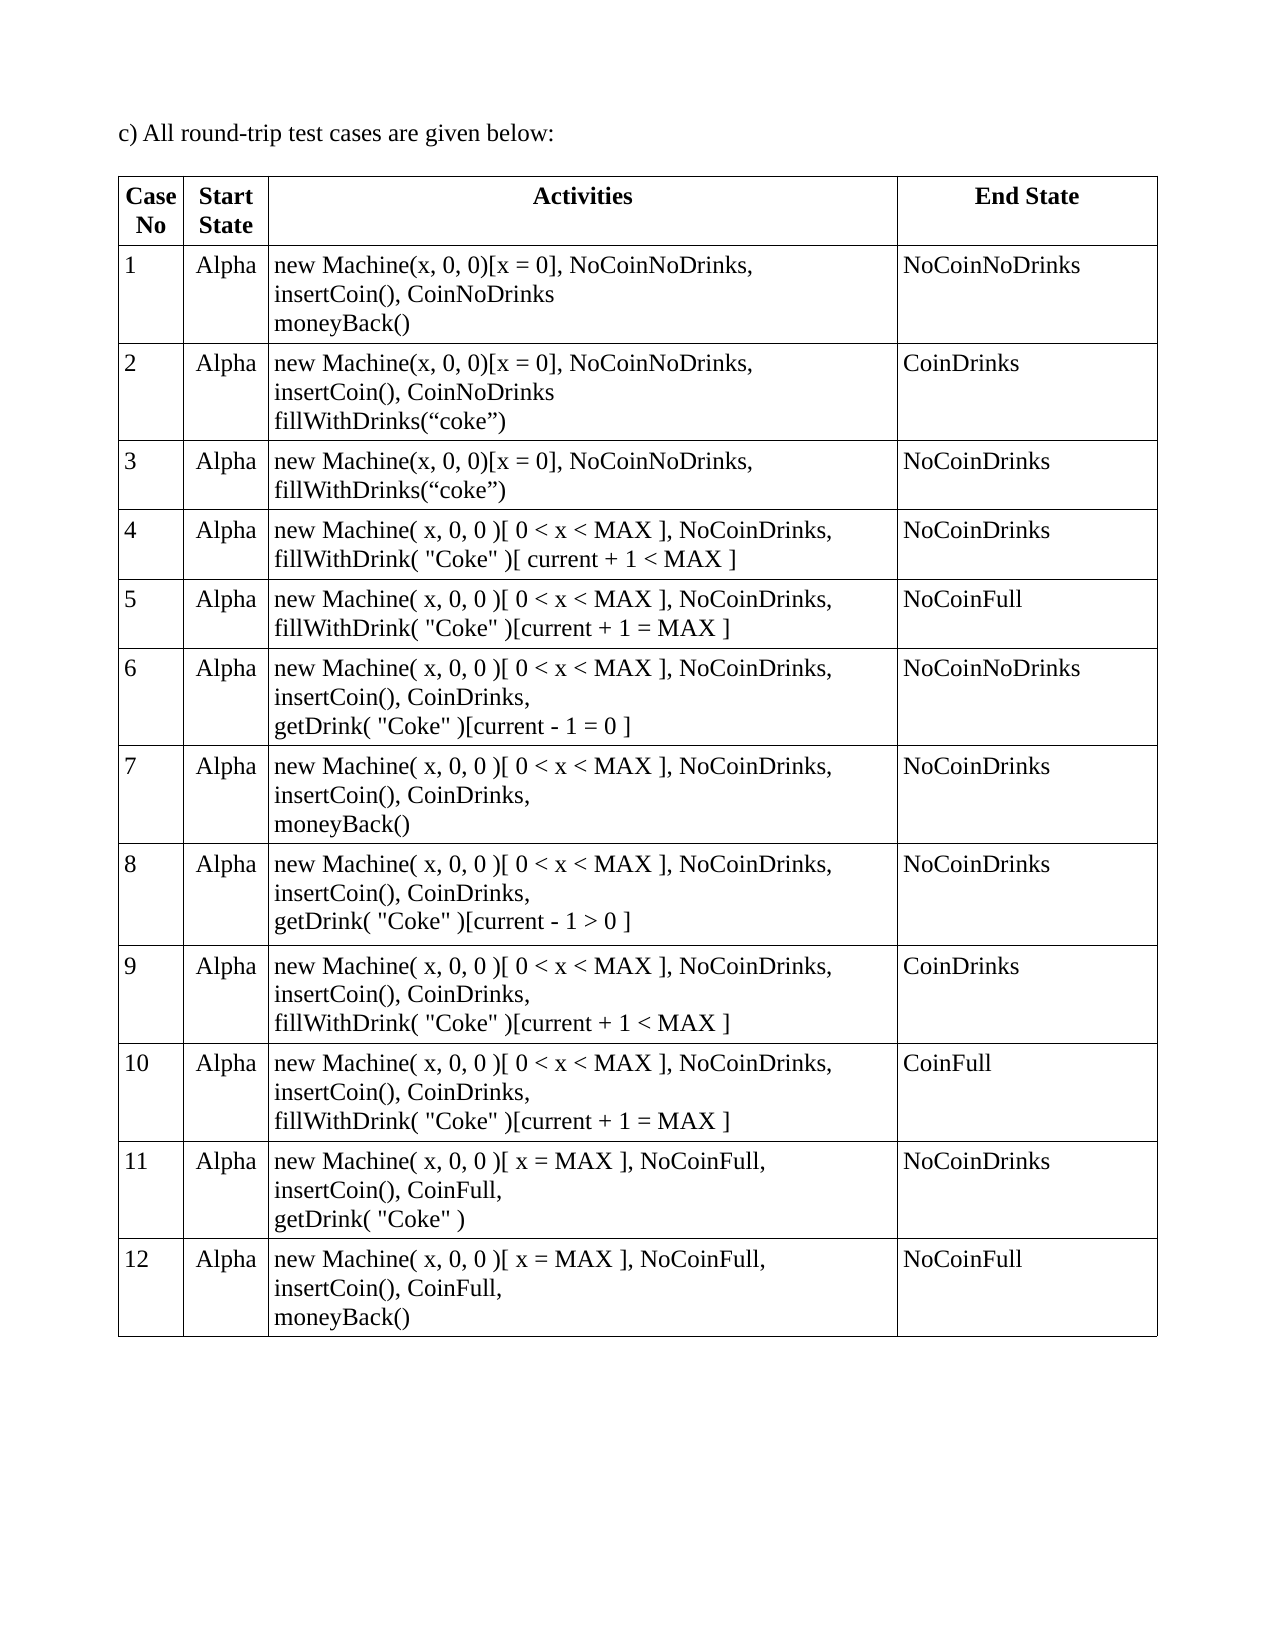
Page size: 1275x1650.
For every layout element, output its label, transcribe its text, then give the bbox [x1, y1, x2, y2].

table_header Case No [119, 177, 183, 245]
table_cell Alpha [184, 510, 268, 578]
table_cell 9 [119, 946, 183, 1043]
table_header End State [898, 177, 1157, 245]
table_cell CoinDrinks [898, 946, 1157, 1043]
table_cell 1 [119, 246, 183, 342]
table_cell new Machine(x, 0, 0)[x = 0], NoCoinNoDrinks, insertCoin(), CoinNoDrinks fillWithDrinks(“coke”) [269, 344, 897, 440]
table_cell 6 [119, 649, 183, 745]
table_cell CoinFull [898, 1044, 1157, 1141]
table_header Activities [269, 177, 897, 245]
table_cell new Machine( x, 0, 0 )[ 0 < x < MAX ], NoCoinDrinks, fillWithDrink( "Coke" )[current + 1 = MAX ] [269, 580, 897, 647]
table_cell new Machine(x, 0, 0)[x = 0], NoCoinNoDrinks, fillWithDrinks(“coke”) [269, 441, 897, 509]
table_cell Alpha [184, 344, 268, 440]
table_cell Alpha [184, 649, 268, 745]
table_cell NoCoinDrinks [898, 844, 1157, 945]
text c) All round-trip test cases are given below: [118, 118, 1157, 147]
table_cell new Machine( x, 0, 0 )[ x = MAX ], NoCoinFull, insertCoin(), CoinFull, getDrink( "Coke" ) [269, 1142, 897, 1238]
table_cell 8 [119, 844, 183, 945]
table_cell 4 [119, 510, 183, 578]
table_cell 12 [119, 1239, 183, 1336]
table_cell Alpha [184, 580, 268, 647]
table_cell NoCoinFull [898, 1239, 1157, 1336]
table_cell new Machine( x, 0, 0 )[ 0 < x < MAX ], NoCoinDrinks, fillWithDrink( "Coke" )[ current + 1 < MAX ] [269, 510, 897, 578]
table_cell new Machine( x, 0, 0 )[ 0 < x < MAX ], NoCoinDrinks, insertCoin(), CoinDrinks, fillWithDrink( "Coke" )[current + 1 < MAX ] [269, 946, 897, 1043]
table_cell Alpha [184, 844, 268, 945]
table_cell Alpha [184, 246, 268, 342]
table_cell new Machine(x, 0, 0)[x = 0], NoCoinNoDrinks, insertCoin(), CoinNoDrinks moneyBack() [269, 246, 897, 342]
table_cell Alpha [184, 1239, 268, 1336]
table_cell Alpha [184, 1142, 268, 1238]
table_cell 5 [119, 580, 183, 647]
table_cell NoCoinDrinks [898, 746, 1157, 843]
table_cell NoCoinNoDrinks [898, 649, 1157, 745]
table_cell NoCoinNoDrinks [898, 246, 1157, 342]
table_cell Alpha [184, 746, 268, 843]
table_cell NoCoinFull [898, 580, 1157, 647]
table_cell NoCoinDrinks [898, 1142, 1157, 1238]
table_cell 3 [119, 441, 183, 509]
table_cell new Machine( x, 0, 0 )[ 0 < x < MAX ], NoCoinDrinks, insertCoin(), CoinDrinks, getDrink( "Coke" )[current - 1 > 0 ] [269, 844, 897, 945]
table_cell 7 [119, 746, 183, 843]
table_cell NoCoinDrinks [898, 441, 1157, 509]
table_cell new Machine( x, 0, 0 )[ 0 < x < MAX ], NoCoinDrinks, insertCoin(), CoinDrinks, moneyBack() [269, 746, 897, 843]
table_cell new Machine( x, 0, 0 )[ x = MAX ], NoCoinFull, insertCoin(), CoinFull, moneyBack() [269, 1239, 897, 1336]
table_cell 2 [119, 344, 183, 440]
table_cell new Machine( x, 0, 0 )[ 0 < x < MAX ], NoCoinDrinks, insertCoin(), CoinDrinks, fillWithDrink( "Coke" )[current + 1 = MAX ] [269, 1044, 897, 1141]
table_cell new Machine( x, 0, 0 )[ 0 < x < MAX ], NoCoinDrinks, insertCoin(), CoinDrinks, getDrink( "Coke" )[current - 1 = 0 ] [269, 649, 897, 745]
table_cell 11 [119, 1142, 183, 1238]
table_cell NoCoinDrinks [898, 510, 1157, 578]
table_cell Alpha [184, 1044, 268, 1141]
table_cell 10 [119, 1044, 183, 1141]
table_cell CoinDrinks [898, 344, 1157, 440]
table_cell Alpha [184, 441, 268, 509]
table_cell Alpha [184, 946, 268, 1043]
table_header Start State [184, 177, 268, 245]
